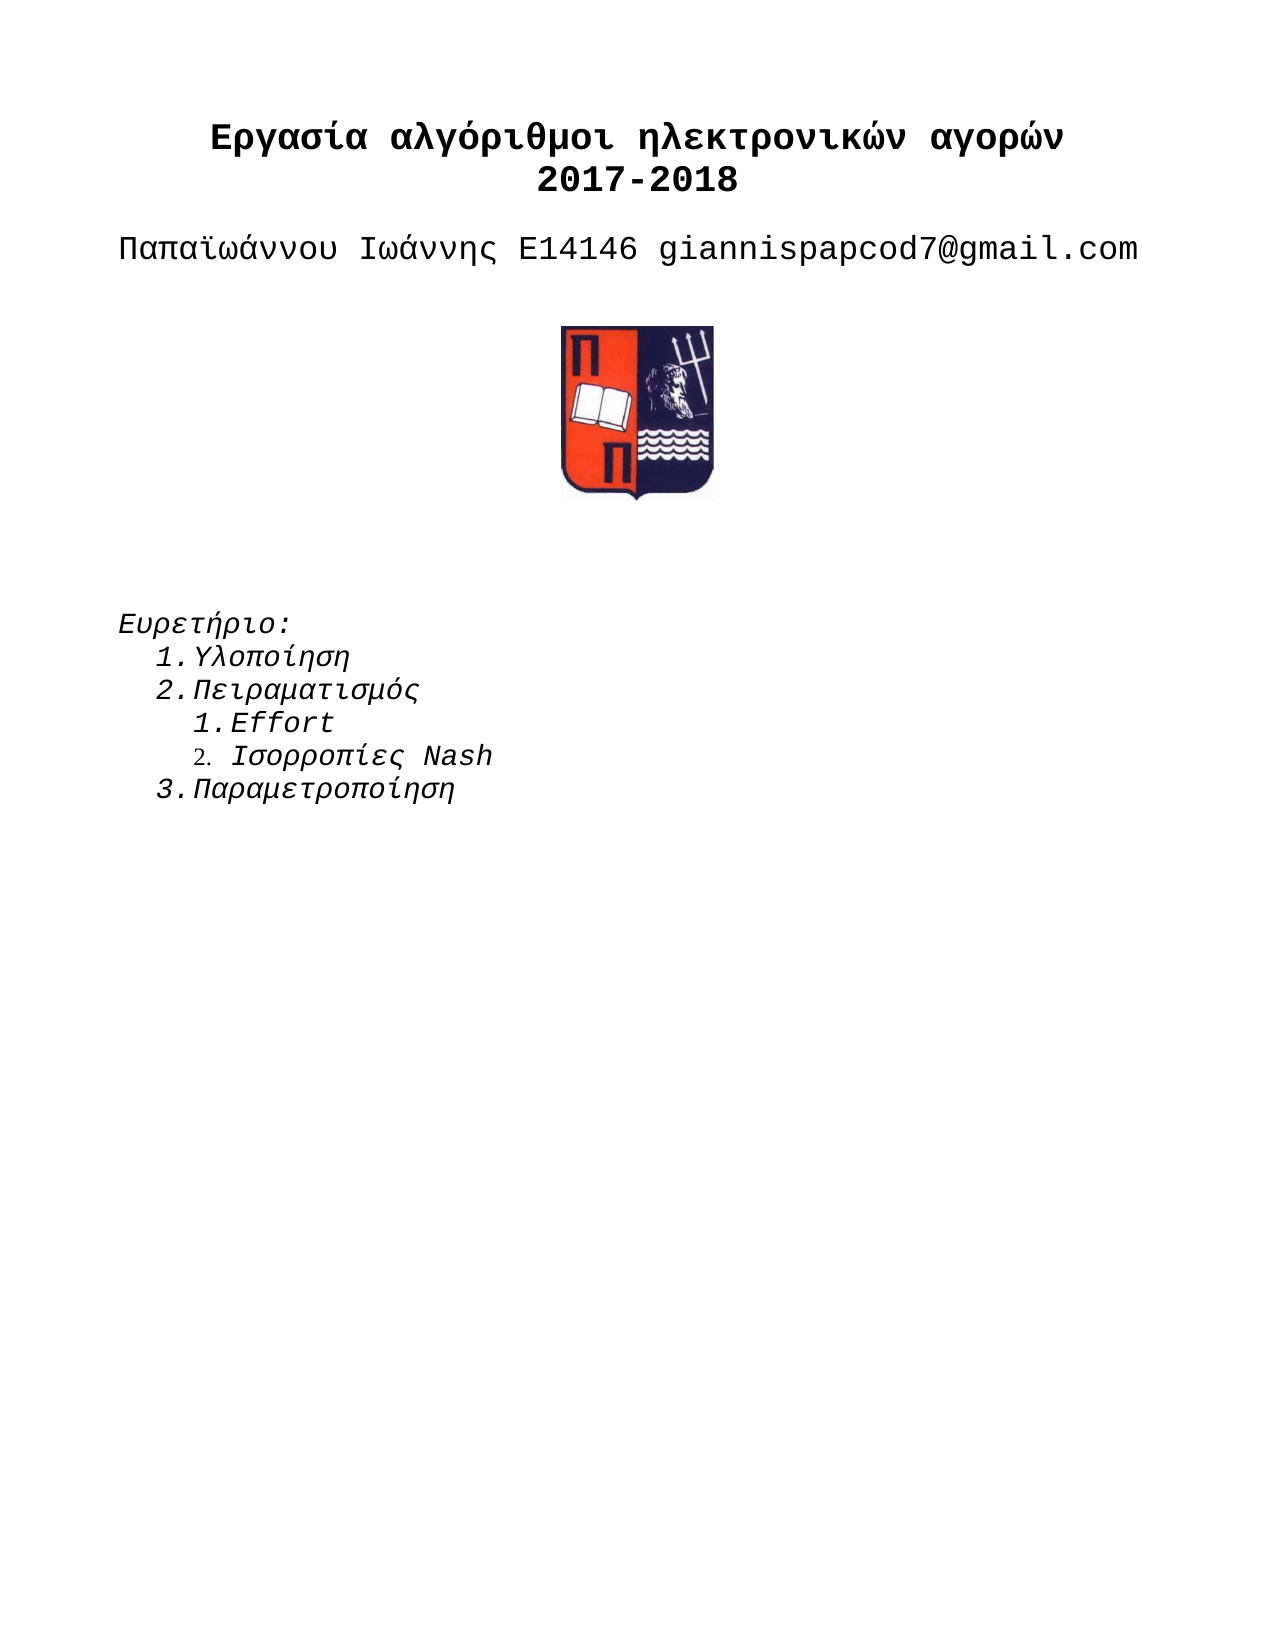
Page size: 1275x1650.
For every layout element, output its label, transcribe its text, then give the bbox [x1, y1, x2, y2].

list Ισορροπίες Nash [193, 741, 1157, 774]
list Πειραματισμός [156, 675, 1157, 708]
list Παραμετροποίηση [156, 774, 1157, 807]
list Υλοποίηση [156, 642, 1157, 675]
text Εργασία αλγόριθμοι ηλεκτρονικών αγορών [118, 118, 1157, 161]
text 2017-2018 [118, 161, 1157, 203]
text Παπαϊωάννου Ιωάννης Ε14146 giannispapcod7@gmail.com [118, 231, 1157, 269]
list Effort [193, 708, 1157, 741]
picture [561, 326, 714, 501]
text Ευρετήριο: [118, 609, 1157, 642]
